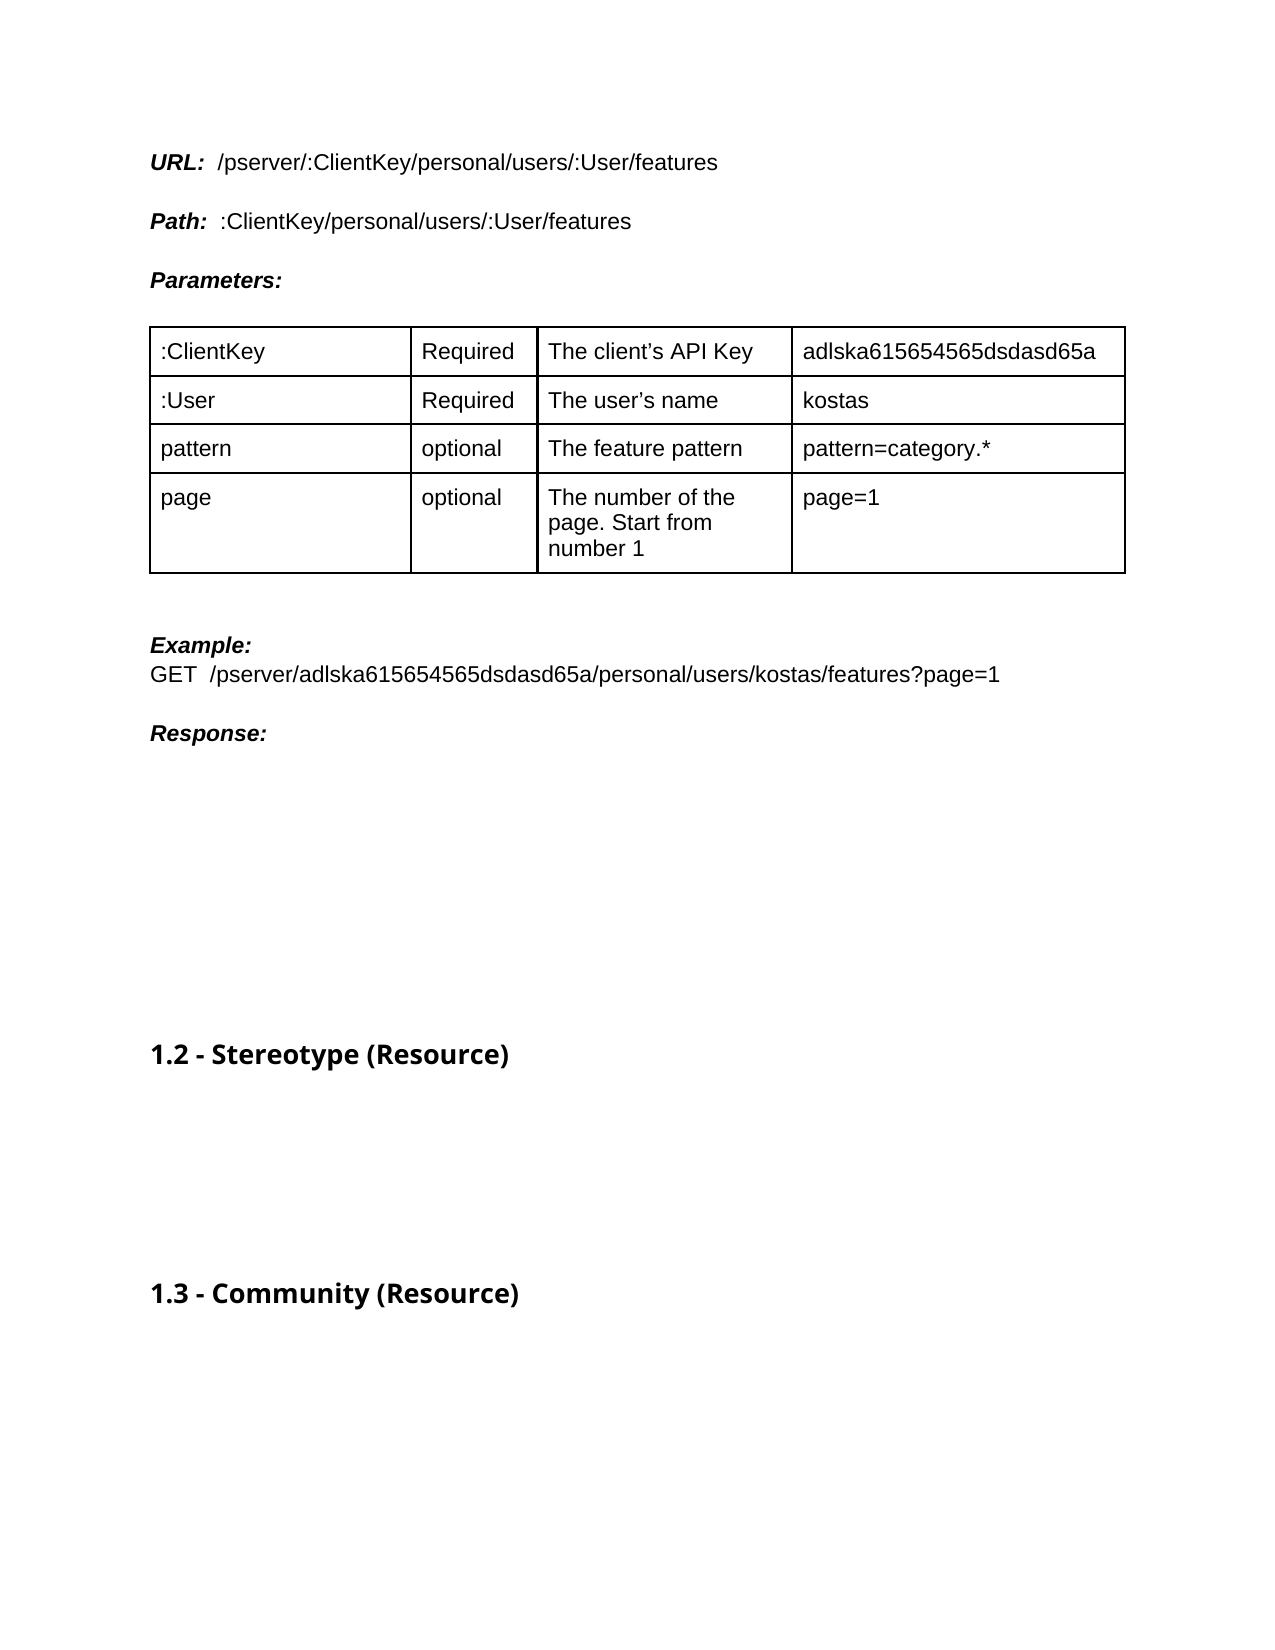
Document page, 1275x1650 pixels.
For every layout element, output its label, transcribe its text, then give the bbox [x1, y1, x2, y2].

table_cell pattern=category.* [793, 425, 1124, 472]
text Path: :ClientKey/personal/users/:User/features [150, 209, 1125, 234]
table_header :ClientKey [151, 328, 410, 375]
text Parameters: [150, 267, 1125, 293]
table_cell page=1 [793, 474, 1124, 572]
table_header The client’s API Key [539, 328, 791, 375]
subtitle 1.2 - Stereotype (Resource) [150, 1035, 1125, 1072]
table_cell Required [412, 377, 536, 423]
text Response: [150, 721, 1125, 746]
text GET /pserver/adlska615654565dsdasd65a/personal/users/kostas/features?page=1 [150, 662, 1125, 687]
table_cell The user’s name [539, 377, 791, 423]
text URL: /pserver/:ClientKey/personal/users/:User/features [150, 150, 1125, 176]
table_cell The number of the page. Start from number 1 [539, 474, 791, 572]
table_header adlska615654565dsdasd65a [793, 328, 1124, 375]
table_cell page [151, 474, 410, 572]
table_cell The feature pattern [539, 425, 791, 472]
table_header Required [412, 328, 536, 375]
table_cell optional [412, 474, 536, 572]
table_cell :User [151, 377, 410, 423]
table_cell kostas [793, 377, 1124, 423]
table_cell pattern [151, 425, 410, 472]
subtitle 1.3 - Community (Resource) [150, 1275, 1125, 1312]
text Example: [150, 632, 1125, 658]
table_cell optional [412, 425, 536, 472]
